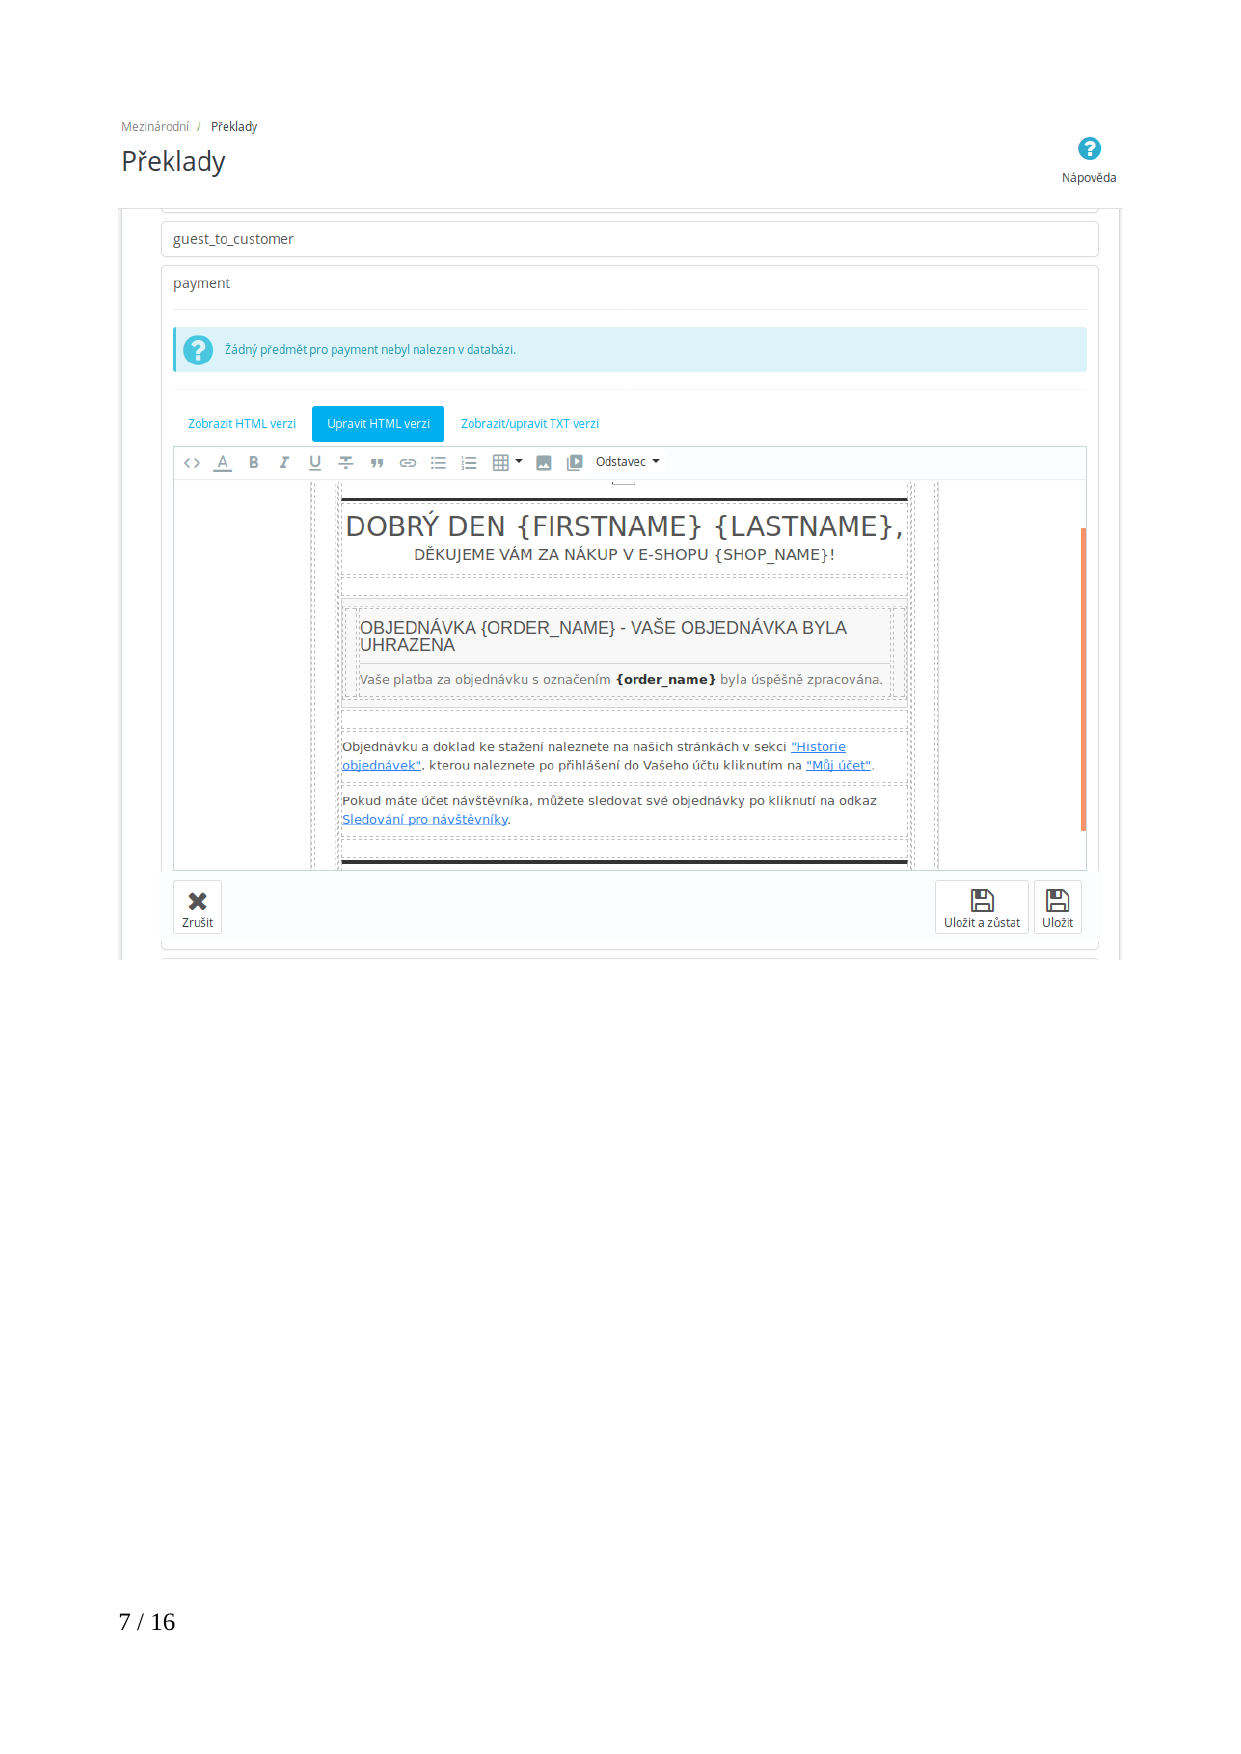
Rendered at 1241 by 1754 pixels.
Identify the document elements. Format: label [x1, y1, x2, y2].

picture [118, 118, 1123, 960]
